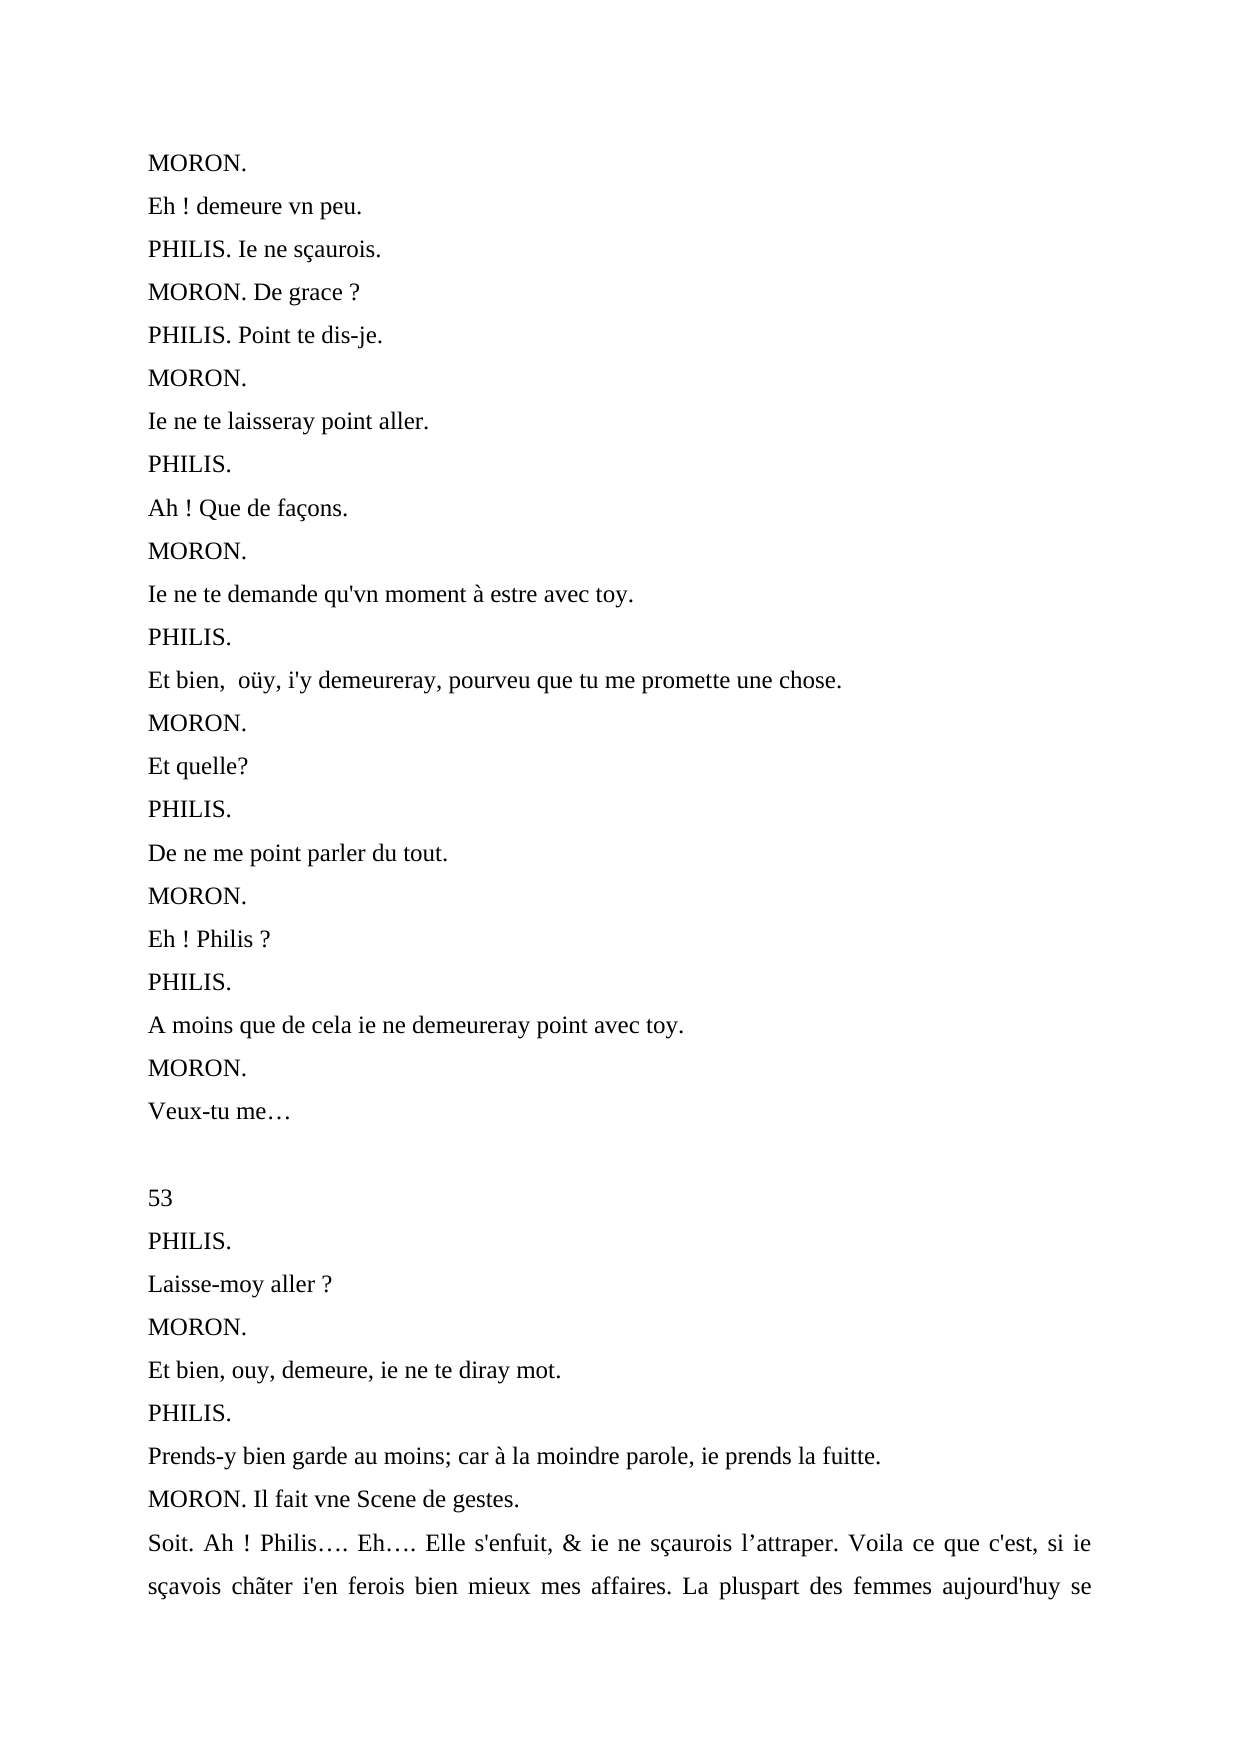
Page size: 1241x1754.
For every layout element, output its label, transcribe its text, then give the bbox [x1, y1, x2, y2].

text MORON. [148, 881, 1093, 909]
text 53 [148, 1183, 1093, 1211]
text PHILIS. [148, 622, 1093, 651]
text MORON. [148, 1053, 1093, 1082]
text Eh ! demeure vn peu. [148, 191, 1093, 219]
text Eh ! Philis ? [148, 924, 1093, 953]
text Ie ne te demande qu'vn moment à estre avec toy. [148, 579, 1093, 608]
text Et bien, ouy, demeure, ie ne te diray mot. [148, 1355, 1093, 1384]
text De ne me point parler du tout. [148, 838, 1093, 866]
text MORON. De grace ? [148, 277, 1093, 306]
text Prends-y bien garde au moins; car à la moindre parole, ie prends la fuitte. [148, 1441, 1093, 1470]
text PHILIS. [148, 967, 1093, 996]
text Ie ne te laisseray point aller. [148, 406, 1093, 435]
text PHILIS. [148, 449, 1093, 478]
text PHILIS. Ie ne sçaurois. [148, 234, 1093, 263]
text PHILIS. [148, 1226, 1093, 1254]
text Soit. Ah ! Philis…. Eh…. Elle s'enfuit, & ie ne sçaurois l’attraper. Voila ce que c'est, si ie sçavois chãter i'en ferois bien mieux mes affaires. La pluspart des femmes aujourd'huy se [148, 1528, 1093, 1599]
text MORON. Il fait vne Scene de gestes. [148, 1484, 1093, 1513]
text MORON. [148, 708, 1093, 737]
text MORON. [148, 1312, 1093, 1341]
text Veux-tu me… [148, 1096, 1093, 1125]
text Laisse-moy aller ? [148, 1269, 1093, 1298]
text PHILIS. Point te dis-je. [148, 320, 1093, 349]
text Et quelle? [148, 751, 1093, 780]
text PHILIS. [148, 794, 1093, 823]
text PHILIS. [148, 1398, 1093, 1427]
text A moins que de cela ie ne demeureray point avec toy. [148, 1010, 1093, 1039]
text MORON. [148, 536, 1093, 564]
text MORON. [148, 363, 1093, 392]
text Et bien, oüy, i'y demeureray, pourveu que tu me promette une chose. [148, 665, 1093, 694]
text Ah ! Que de façons. [148, 493, 1093, 521]
text MORON. [148, 148, 1093, 176]
